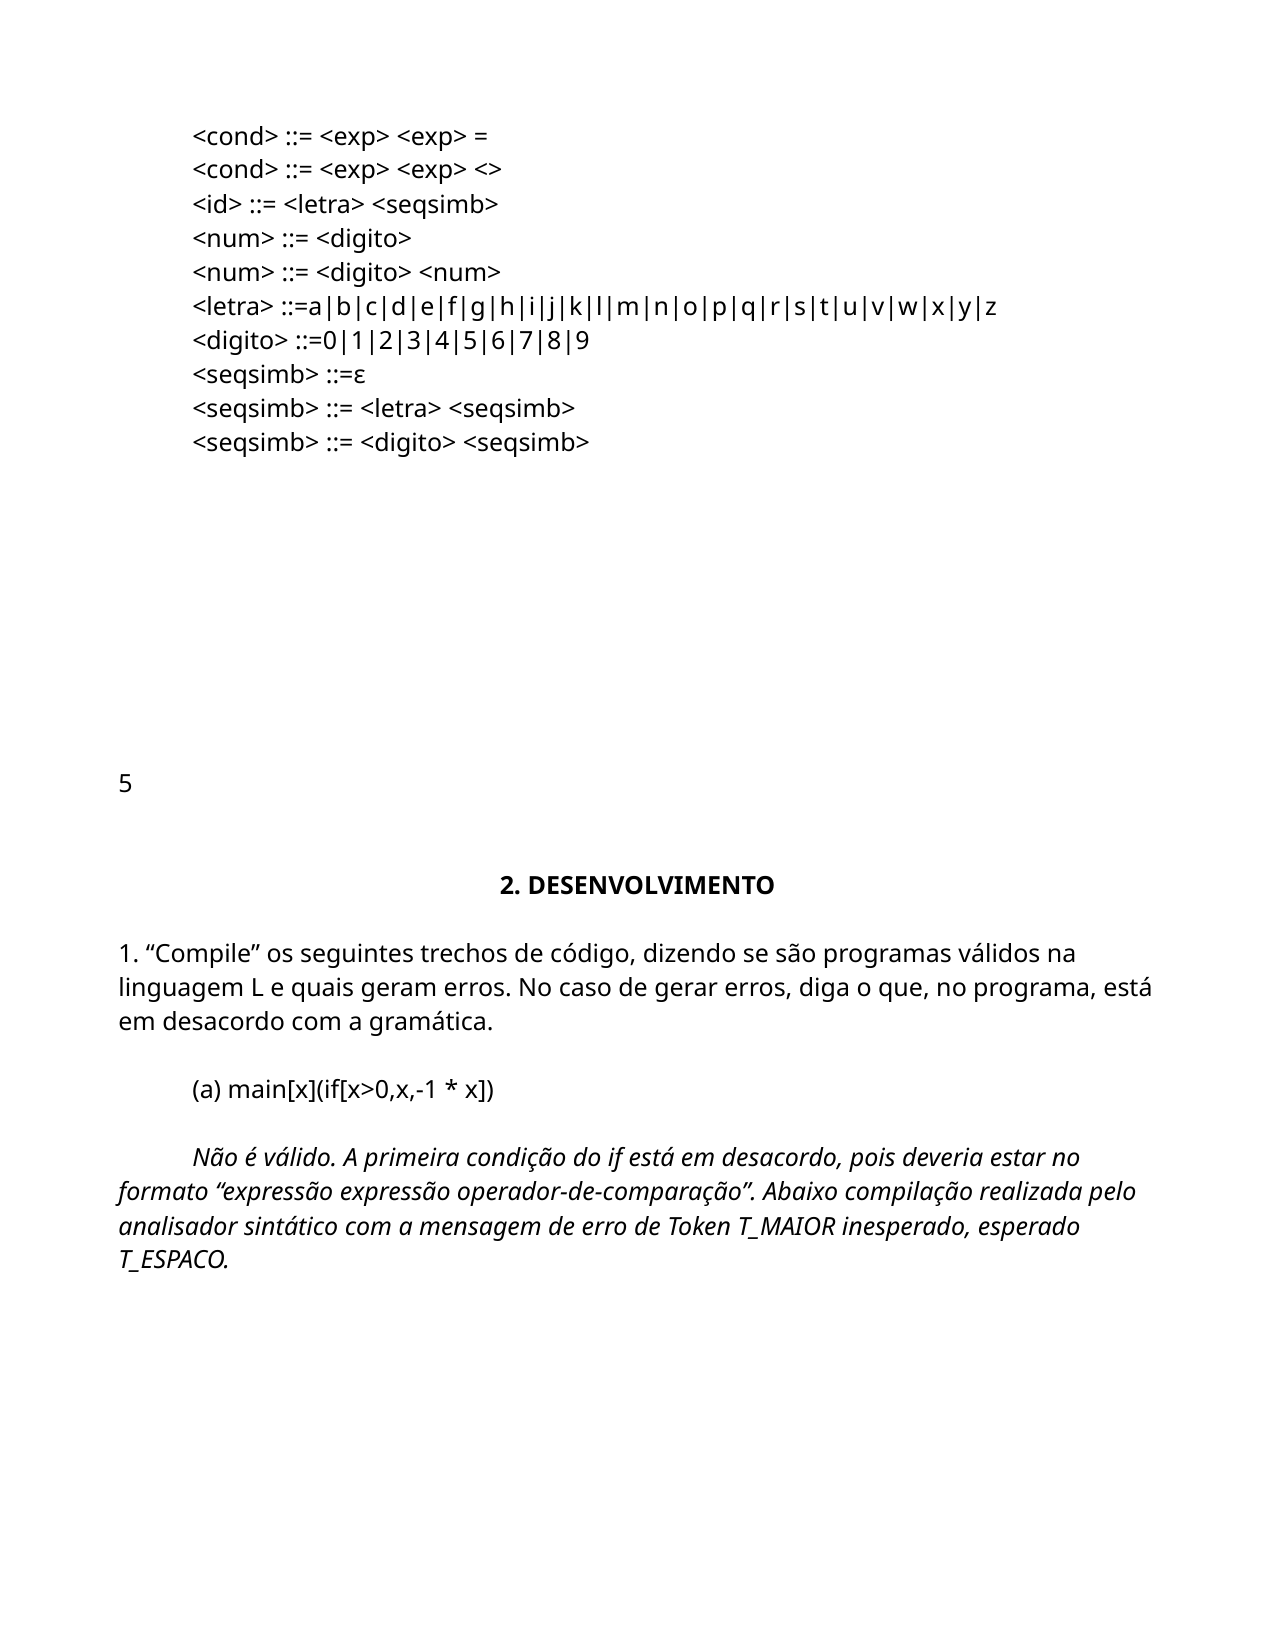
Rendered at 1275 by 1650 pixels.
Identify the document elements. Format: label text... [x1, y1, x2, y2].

text <seqsimb> ::= <digito> <seqsimb> [118, 425, 1157, 459]
text (a) main[x](if[x>0,x,-1 * x]) [118, 1072, 1157, 1106]
text <seqsimb> ::=ε [118, 357, 1157, 391]
text 4 [118, 765, 1157, 799]
text <letra> ::=a|b|c|d|e|f|g|h|i|j|k|l|m|n|o|p|q|r|s|t|u|v|w|x|y|z [118, 288, 1157, 322]
text <num> ::= <digito> <num> [118, 254, 1157, 288]
text <num> ::= <digito> [118, 220, 1157, 254]
text <cond> ::= <exp> <exp> = [118, 118, 1157, 152]
text <digito> ::=0|1|2|3|4|5|6|7|8|9 [118, 322, 1157, 357]
text Não é válido. A primeira condição do if está em desacordo, pois deveria estar no formato “expressão expressão operador-de-comparação”. Abaixo compilação realizada pelo analisador sintático com a mensagem de erro de Token T_MAIOR inesperado, esperado T_ESPACO. [118, 1140, 1157, 1276]
text <id> ::= <letra> <seqsimb> [118, 186, 1157, 220]
text 1. “Compile” os seguintes trechos de código, dizendo se são programas válidos na linguagem L e quais geram erros. No caso de gerar erros, diga o que, no programa, está em desacordo com a gramática. [118, 936, 1157, 1038]
text <seqsimb> ::= <letra> <seqsimb> [118, 391, 1157, 425]
text 2. DESENVOLVIMENTO [118, 867, 1157, 902]
text <cond> ::= <exp> <exp> <> [118, 152, 1157, 186]
